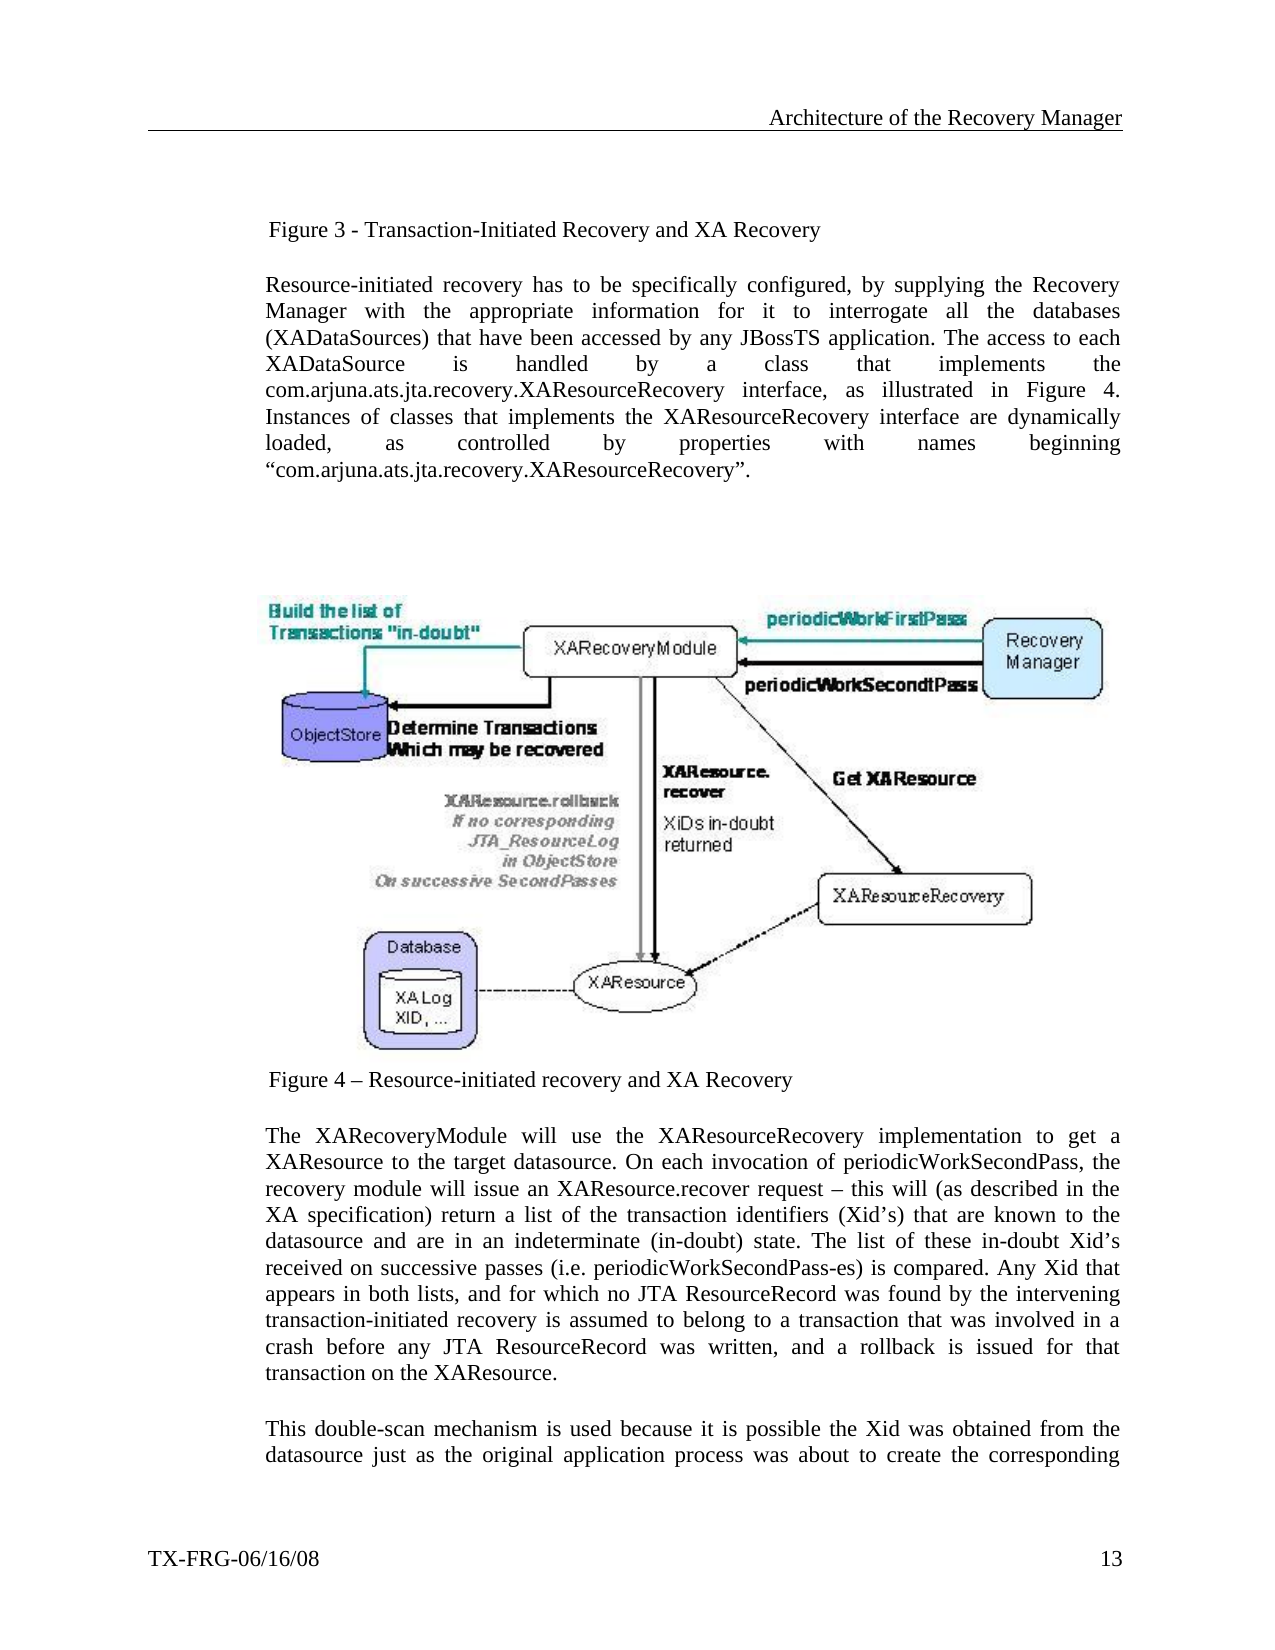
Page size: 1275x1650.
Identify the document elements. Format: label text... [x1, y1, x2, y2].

text Figure 4 – Resource-initiated recovery and XA Recovery [268, 1070, 1122, 1093]
text This double-scan mechanism is used because it is possible the Xid was obtained from the datasource just as the original application process was about to create the corresponding [265, 1414, 1122, 1467]
picture [257, 595, 1122, 1070]
text Resource-initiated recovery has to be specifically configured, by supplying the Recovery Manager with the appropriate information for it to interrogate all the databases (XADataSources) that have been accessed by any JBossTS application. The access to each XADataSource is handled by a class that implements the com.arjuna.ats.jta.recovery.XAResourceRecovery interface, as illustrated in Figure 4. Instances of classes that implements the XAResourceRecovery interface are dynamically loaded, as controlled by properties with names beginning “com.arjuna.ats.jta.recovery.XAResourceRecovery”. [265, 271, 1122, 482]
text Figure 3 - Transaction-Initiated Recovery and XA Recovery [268, 216, 1122, 242]
text The XARecoveryModule will use the XAResourceRecovery implementation to get a XAResource to the target datasource. On each invocation of periodicWorkSecondPass, the recovery module will issue an XAResource.recover request – this will (as described in the XA specification) return a list of the transaction identifiers (Xid’s) that are known to the datasource and are in an indeterminate (in-doubt) state. The list of these in-doubt Xid’s received on successive passes (i.e. periodicWorkSecondPass-es) is compared. Any Xid that appears in both lists, and for which no JTA ResourceRecord was found by the intervening transaction-initiated recovery is assumed to belong to a transaction that was involved in a crash before any JTA ResourceRecord was written, and a rollback is issued for that transaction on the XAResource. [265, 1122, 1122, 1385]
